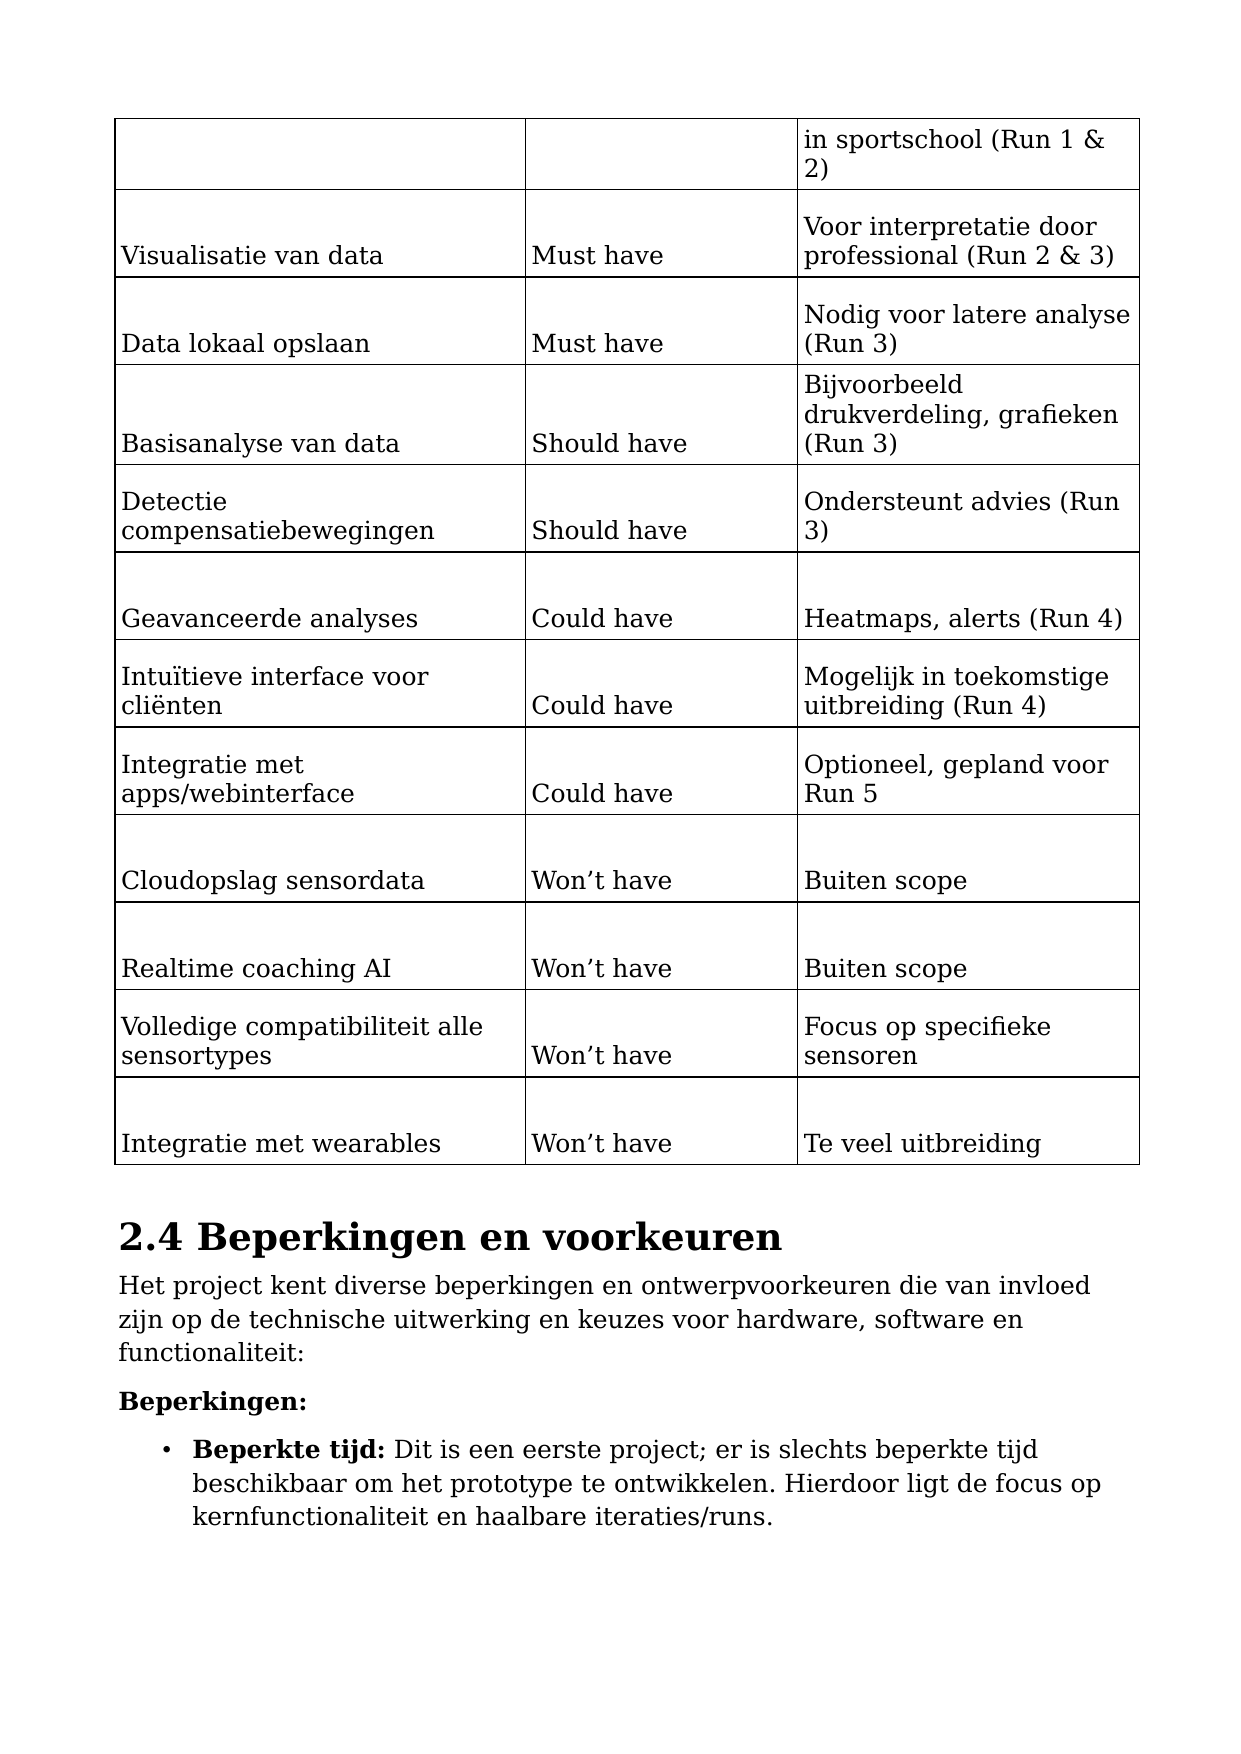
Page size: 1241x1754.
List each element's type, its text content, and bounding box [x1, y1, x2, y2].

table_cell in sportschool (Run 1 & 2) [798, 119, 1139, 189]
table_cell Focus op specifieke sensoren [798, 990, 1139, 1076]
table_cell Could have [526, 553, 797, 639]
table_cell Detectie compensatiebewegingen [116, 465, 525, 551]
table_cell Volledige compatibiliteit alle sensortypes [116, 990, 525, 1076]
table_cell Must have [526, 190, 797, 276]
table_cell Cloudopslag sensordata [116, 815, 525, 901]
table_cell Won’t have [526, 903, 797, 989]
table_cell Geavanceerde analyses [116, 553, 525, 639]
table_cell Mogelijk in toekomstige uitbreiding (Run 4) [798, 640, 1139, 726]
table_cell Won’t have [526, 815, 797, 901]
table_cell Buiten scope [798, 903, 1139, 989]
table_cell Won’t have [526, 1078, 797, 1164]
text Het project kent diverse beperkingen en ontwerpvoorkeuren die van invloed zijn op de technische uitwerking en keuzes voor hardware, software en functionaliteit: [118, 1272, 1122, 1368]
table_cell Te veel uitbreiding [798, 1078, 1139, 1164]
table_cell Buiten scope [798, 815, 1139, 901]
table_cell Optioneel, gepland voor Run 5 [798, 728, 1139, 814]
table_cell [116, 119, 525, 189]
table_cell [526, 119, 797, 189]
table_cell Data lokaal opslaan [116, 278, 525, 364]
text Beperkingen: [118, 1387, 1122, 1416]
table_cell Integratie met apps/webinterface [116, 728, 525, 814]
table_cell Should have [526, 465, 797, 551]
table_cell Visualisatie van data [116, 190, 525, 276]
table_cell Must have [526, 278, 797, 364]
table_cell Heatmaps, alerts (Run 4) [798, 553, 1139, 639]
table_cell Integratie met wearables [116, 1078, 525, 1164]
table_cell Intuïtieve interface voor cliënten [116, 640, 525, 726]
table_cell Realtime coaching AI [116, 903, 525, 989]
table_cell Basisanalyse van data [116, 365, 525, 464]
list Beperkte tijd: Dit is een eerste project; er is slechts beperkte tijd beschikbaar om het prototype te ontwikkelen. Hierdoor ligt de focus op kernfunctionaliteit en haalbare iteraties/runs. [162, 1435, 1122, 1532]
table_cell Could have [526, 640, 797, 726]
table_cell Won’t have [526, 990, 797, 1076]
subtitle 2.4 Beperkingen en voorkeuren [118, 1215, 1122, 1259]
table_cell Nodig voor latere analyse (Run 3) [798, 278, 1139, 364]
table_cell Ondersteunt advies (Run 3) [798, 465, 1139, 551]
table_cell Bijvoorbeeld drukverdeling, grafieken (Run 3) [798, 365, 1139, 464]
table_cell Could have [526, 728, 797, 814]
table_cell Voor interpretatie door professional (Run 2 & 3) [798, 190, 1139, 276]
table_cell Should have [526, 365, 797, 464]
